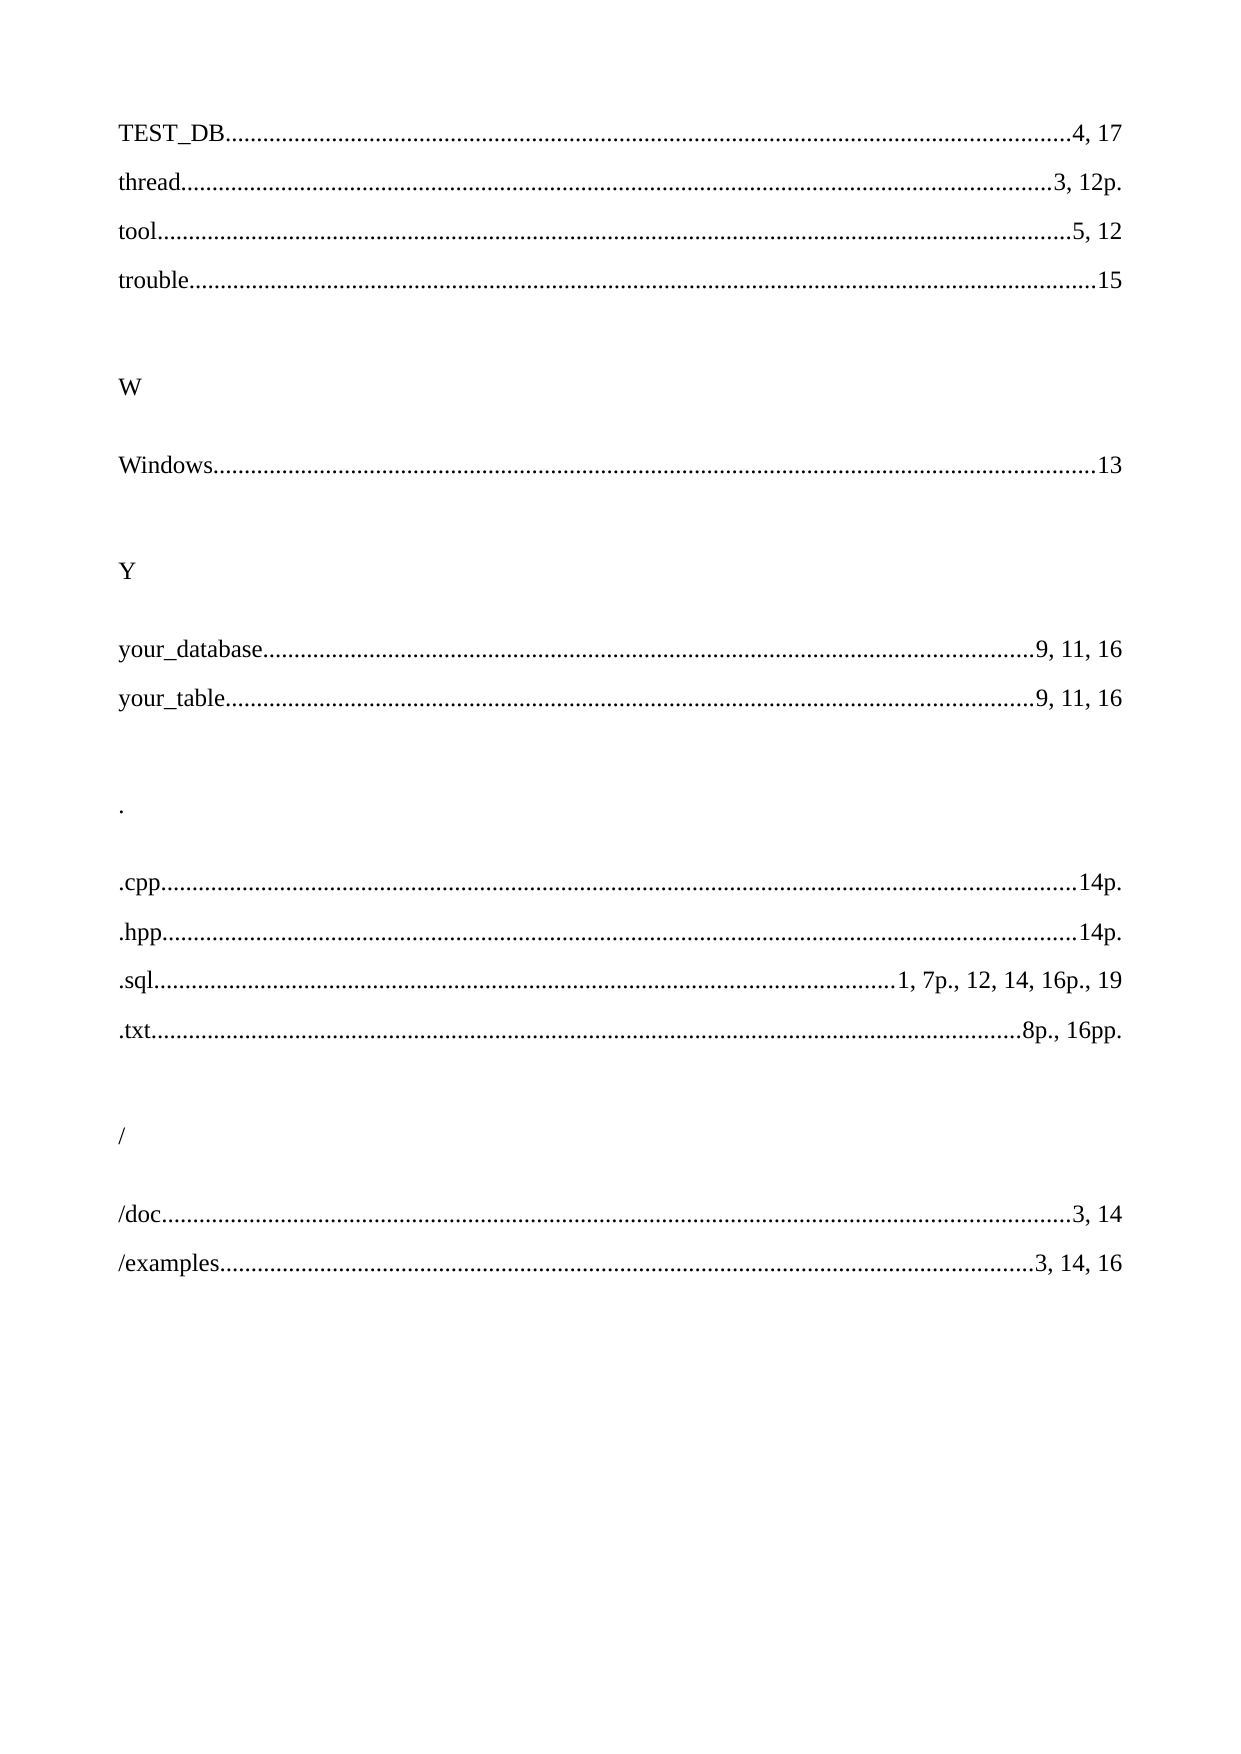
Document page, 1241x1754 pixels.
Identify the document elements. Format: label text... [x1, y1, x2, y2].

text .cpp 14p. [118, 867, 1122, 896]
text Windows 13 [118, 450, 1122, 478]
text / [118, 1121, 1122, 1150]
text thread 3, 12p. [118, 167, 1122, 196]
text Y [118, 556, 1122, 585]
text trouble 15 [118, 265, 1122, 294]
text . [118, 790, 1122, 818]
text W [118, 372, 1122, 401]
text .txt 8p., 16pp. [118, 1015, 1122, 1043]
text .sql 1, 7p., 12, 14, 16p., 19 [118, 966, 1122, 994]
text /doc 3, 14 [118, 1199, 1122, 1228]
text TEST_DB 4, 17 [118, 118, 1122, 147]
text your_database 9, 11, 16 [118, 634, 1122, 663]
text .hpp 14p. [118, 917, 1122, 945]
text tool 5, 12 [118, 216, 1122, 245]
text /examples 3, 14, 16 [118, 1248, 1122, 1277]
text your_table 9, 11, 16 [118, 683, 1122, 712]
